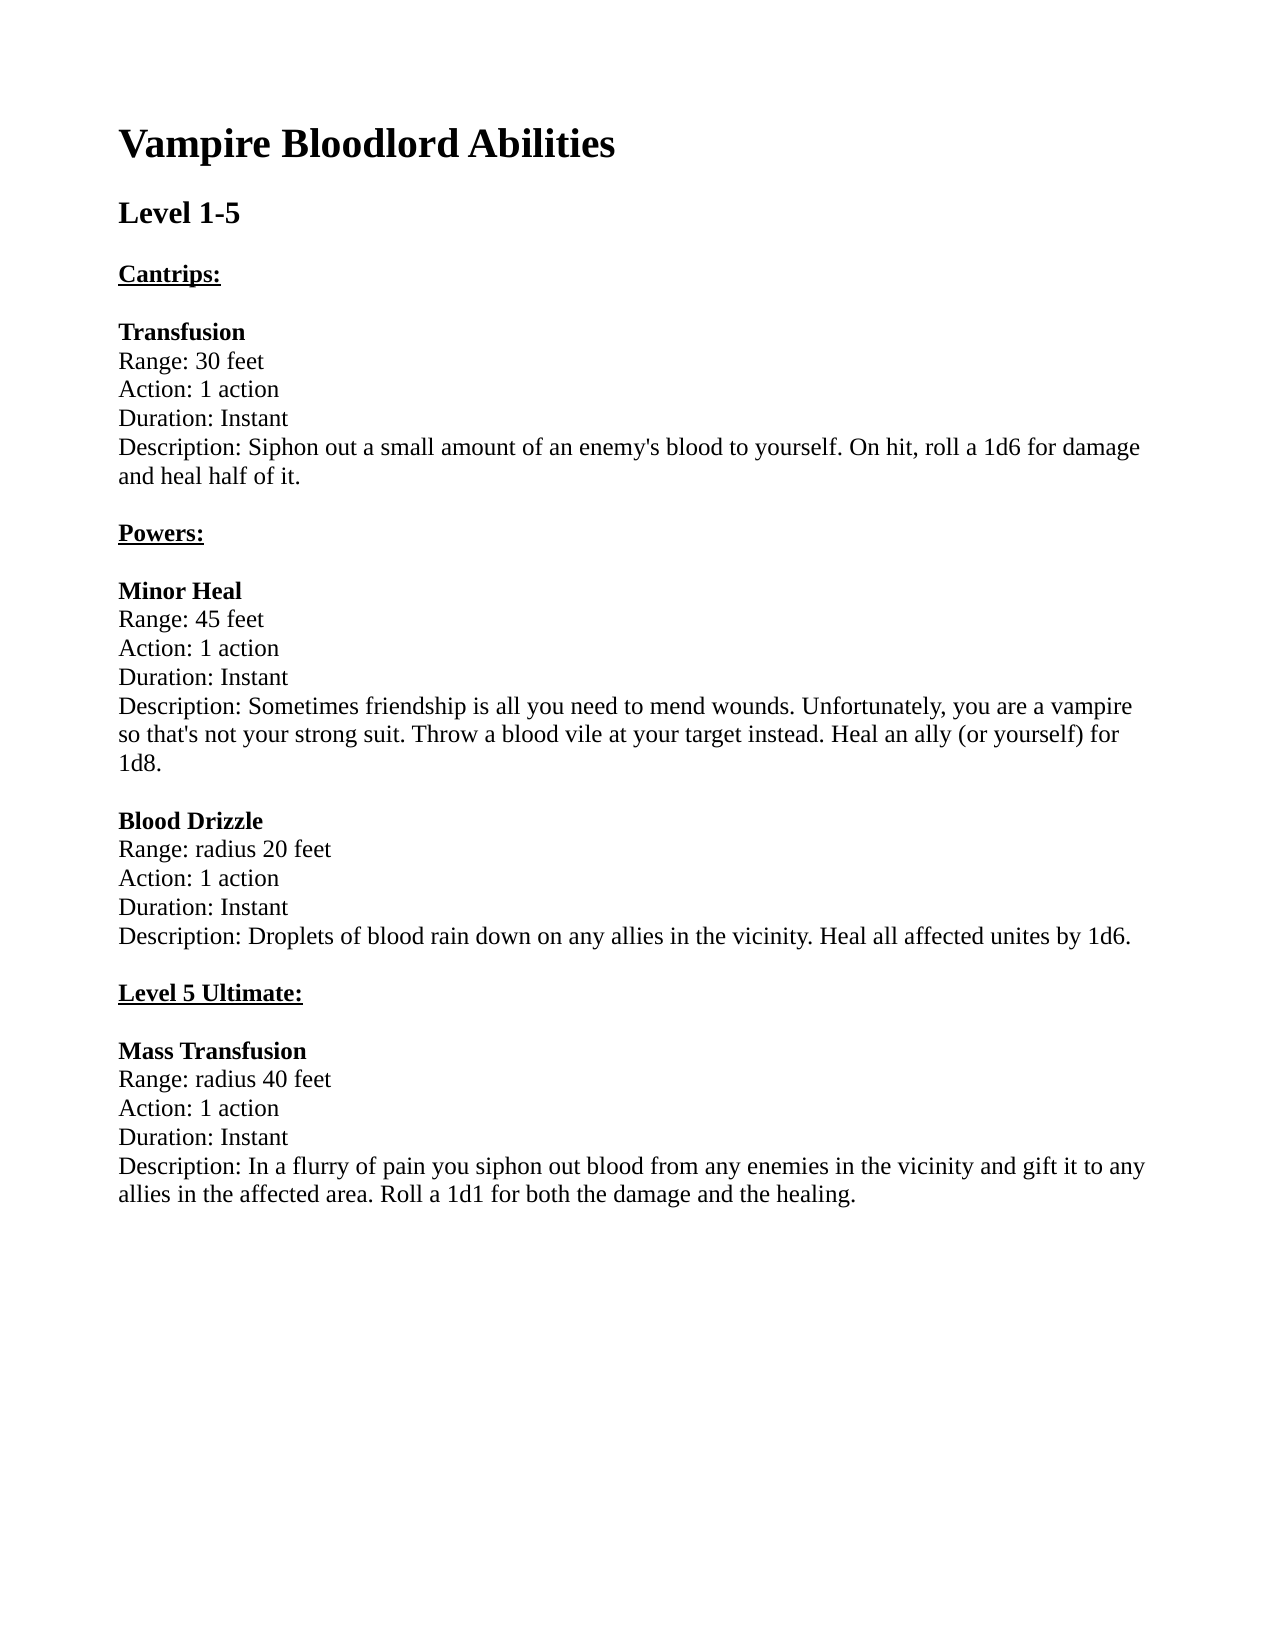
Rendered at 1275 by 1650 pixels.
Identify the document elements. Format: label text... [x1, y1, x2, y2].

text Range: radius 40 feet [118, 1064, 1157, 1093]
text Cantrips: [118, 259, 1157, 288]
text Duration: Instant [118, 892, 1157, 921]
text Blood Drizzle [118, 806, 1157, 834]
text Mass Transfusion [118, 1036, 1157, 1064]
text Transfusion [118, 317, 1157, 346]
text Action: 1 action [118, 374, 1157, 403]
text Action: 1 action [118, 1093, 1157, 1122]
text Range: 45 feet [118, 604, 1157, 633]
text Vampire Bloodlord Abilities [118, 118, 1157, 166]
text Level 1-5 [118, 195, 1157, 231]
text Range: radius 20 feet [118, 834, 1157, 863]
text Description: Droplets of blood rain down on any allies in the vicinity. Heal all affected unites by 1d6. [118, 921, 1157, 949]
text Action: 1 action [118, 863, 1157, 892]
text Powers: [118, 518, 1157, 547]
text Minor Heal [118, 576, 1157, 604]
text Level 5 Ultimate: [118, 978, 1157, 1007]
text Description: In a flurry of pain you siphon out blood from any enemies in the vicinity and gift it to any allies in the affected area. Roll a 1d1 for both the damage and the healing. [118, 1151, 1157, 1208]
text Duration: Instant [118, 403, 1157, 432]
text Description: Sometimes friendship is all you need to mend wounds. Unfortunately, you are a vampire so that's not your strong suit. Throw a blood vile at your target instead. Heal an ally (or yourself) for 1d8. [118, 691, 1157, 777]
text Duration: Instant [118, 662, 1157, 691]
text Action: 1 action [118, 633, 1157, 662]
text Range: 30 feet [118, 346, 1157, 374]
text Description: Siphon out a small amount of an enemy's blood to yourself. On hit, roll a 1d6 for damage and heal half of it. [118, 432, 1157, 489]
text Duration: Instant [118, 1122, 1157, 1151]
